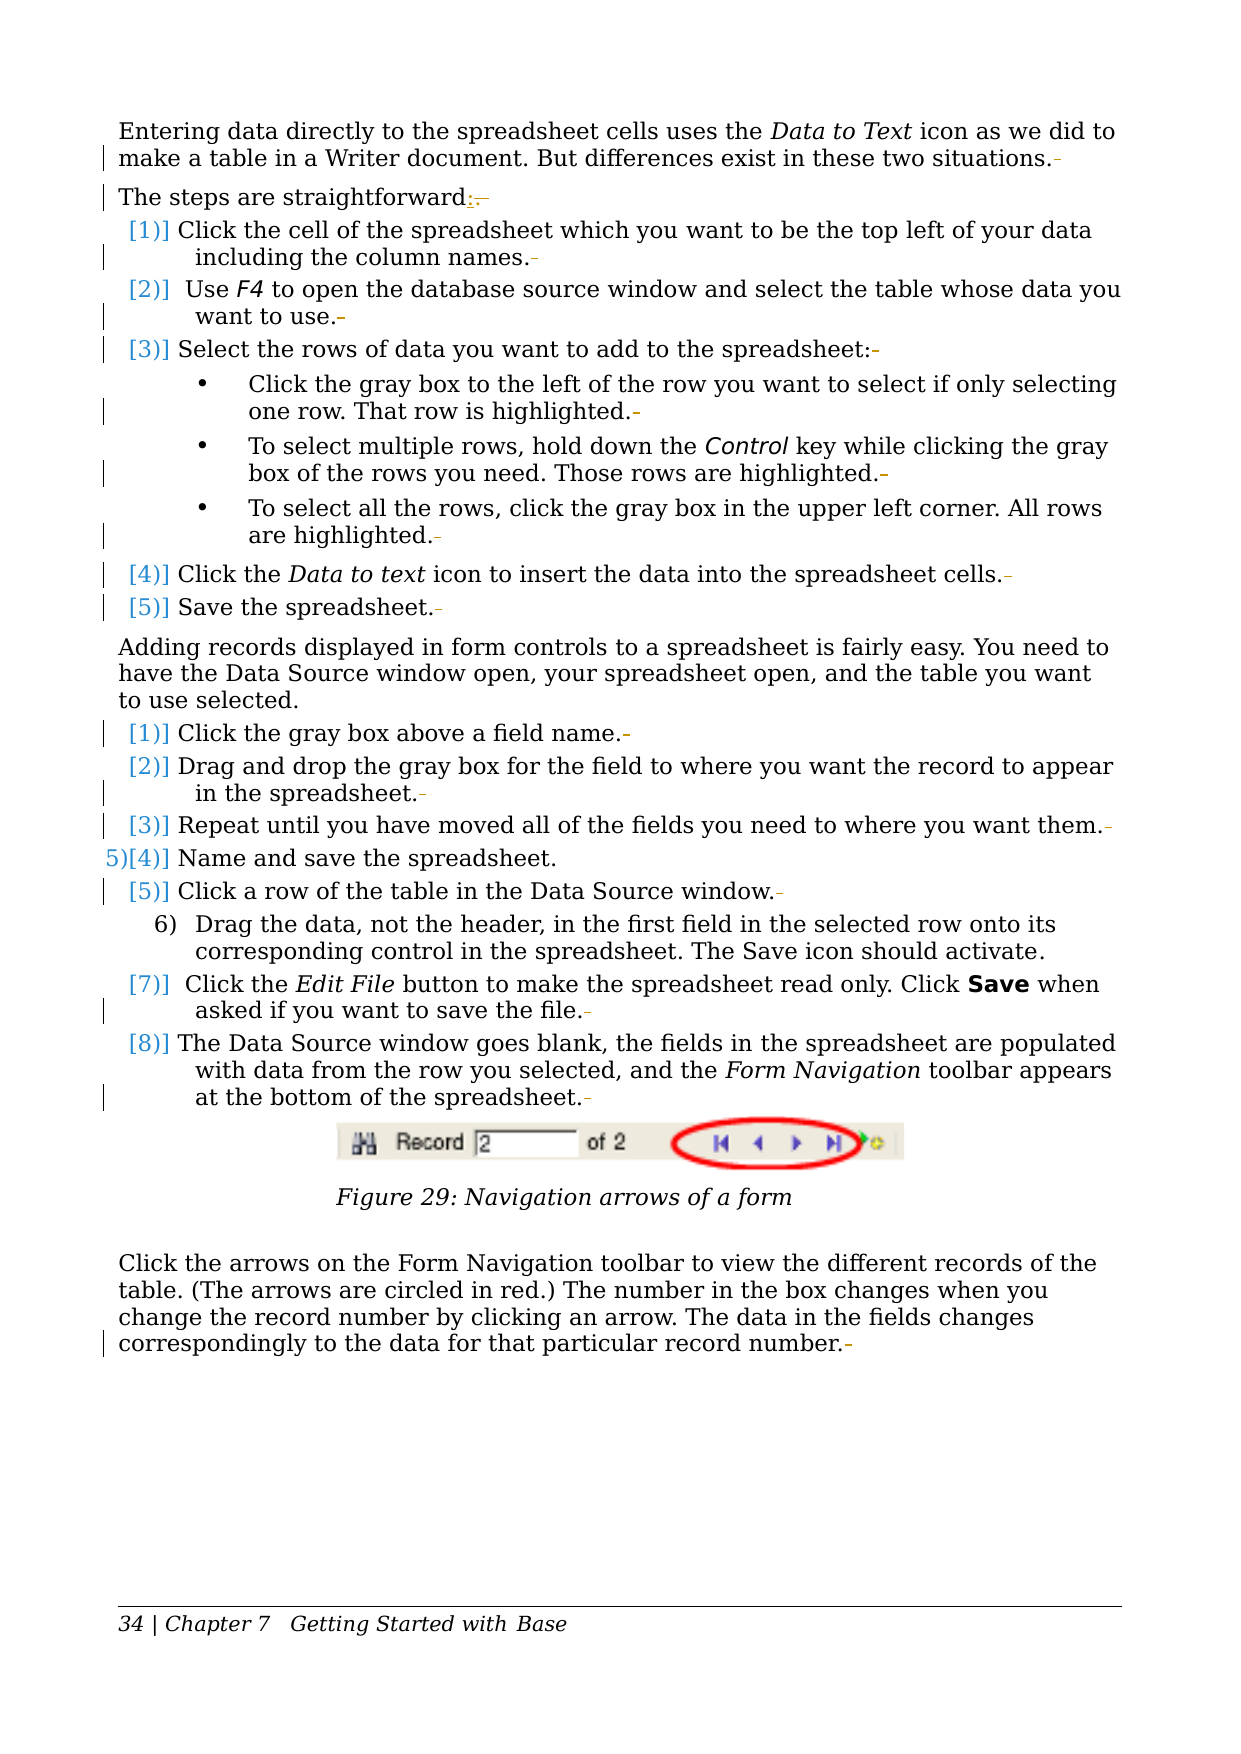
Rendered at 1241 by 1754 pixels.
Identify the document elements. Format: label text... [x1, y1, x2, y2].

list Repeat until you have moved all of the fields you need to where you want them. [177, 813, 1122, 839]
list Click the Edit File button to make the spreadsheet read only. Click Save when asked if you want to save the file. [177, 971, 1122, 1024]
text Click the arrows on the Form Navigation toolbar to view the different records of the table. (The arrows are circled in red.) The number in the box changes when you change the record number by clicking an arrow. The data in the fields changes correspondingly to the data for that particular record number. [118, 1250, 1122, 1357]
picture [336, 1116, 905, 1185]
list To select multiple rows, hold down the Control key while clicking the gray box of the rows you need. Those rows are highlighted. [195, 431, 1122, 487]
list To select all the rows, click the gray box in the upper left corner. All rows are highlighted. [195, 493, 1122, 549]
text Entering data directly to the spreadsheet cells uses the Data to Text icon as we did to make a table in a Writer document. But differences exist in these two situations. [118, 118, 1122, 171]
list Click the gray box to the left of the row you want to select if only selecting one row. That row is highlighted. [195, 369, 1122, 425]
list Adding records displayed in form controls to a spreadsheet is fairly easy. You need to have the Data Source window open, your spreadsheet open, and the table you want to use selected. [118, 634, 1122, 714]
list Save the spreadsheet. [177, 594, 1122, 621]
text Figure 29: Navigation arrows of a form [336, 1185, 904, 1211]
list Drag and drop the gray box for the field to where you want the record to appear in the spreadsheet. [177, 753, 1122, 806]
list Drag the data, not the header, in the first field in the selected row onto its corresponding control in the spreadsheet. The Save icon should activate. [177, 911, 1122, 965]
list Click the Data to text icon to insert the data into the spreadsheet cells. [177, 562, 1122, 588]
list Name and save the spreadsheet. [177, 846, 1122, 872]
list The Data Source window goes blank, the fields in the spreadsheet are populated with data from the row you selected, and the Form Navigation toolbar appears at the bottom of the spreadsheet. [177, 1031, 1122, 1111]
list The steps are straightforward: [118, 184, 1122, 211]
list Click the cell of the spreadsheet which you want to be the top left of your data including the column names. [177, 217, 1122, 270]
list Select the rows of data you want to add to the spreadsheet: [177, 336, 1122, 363]
list Use F4 to open the database source window and select the table whose data you want to use. [177, 277, 1122, 330]
list Click the gray box above a field name. [177, 720, 1122, 747]
list Click a row of the table in the Data Source window. [177, 878, 1122, 905]
